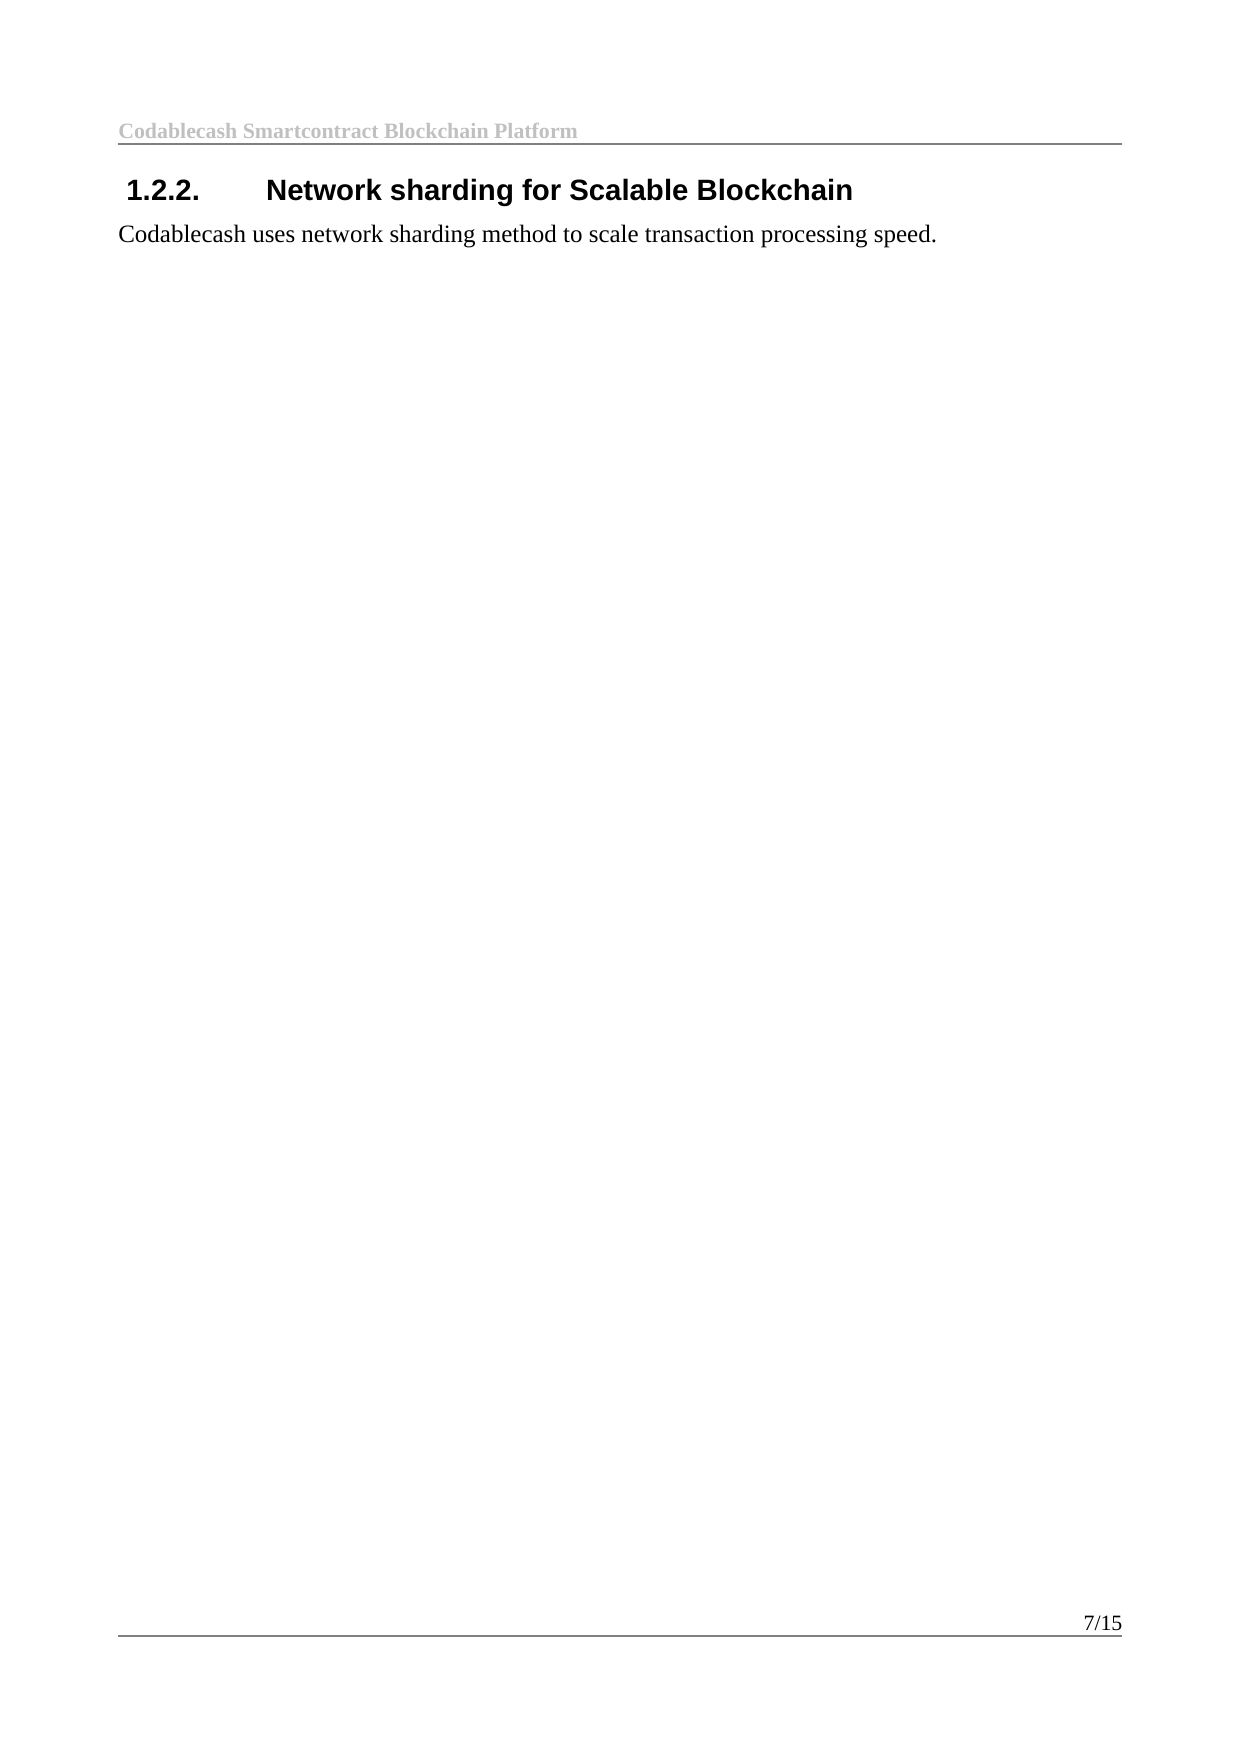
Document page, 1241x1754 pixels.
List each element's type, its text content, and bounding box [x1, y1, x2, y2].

text Codablecash uses network sharding method to scale transaction processing speed. [118, 219, 1122, 248]
subtitle Network sharding for Scalable Blockchain [118, 173, 1122, 207]
